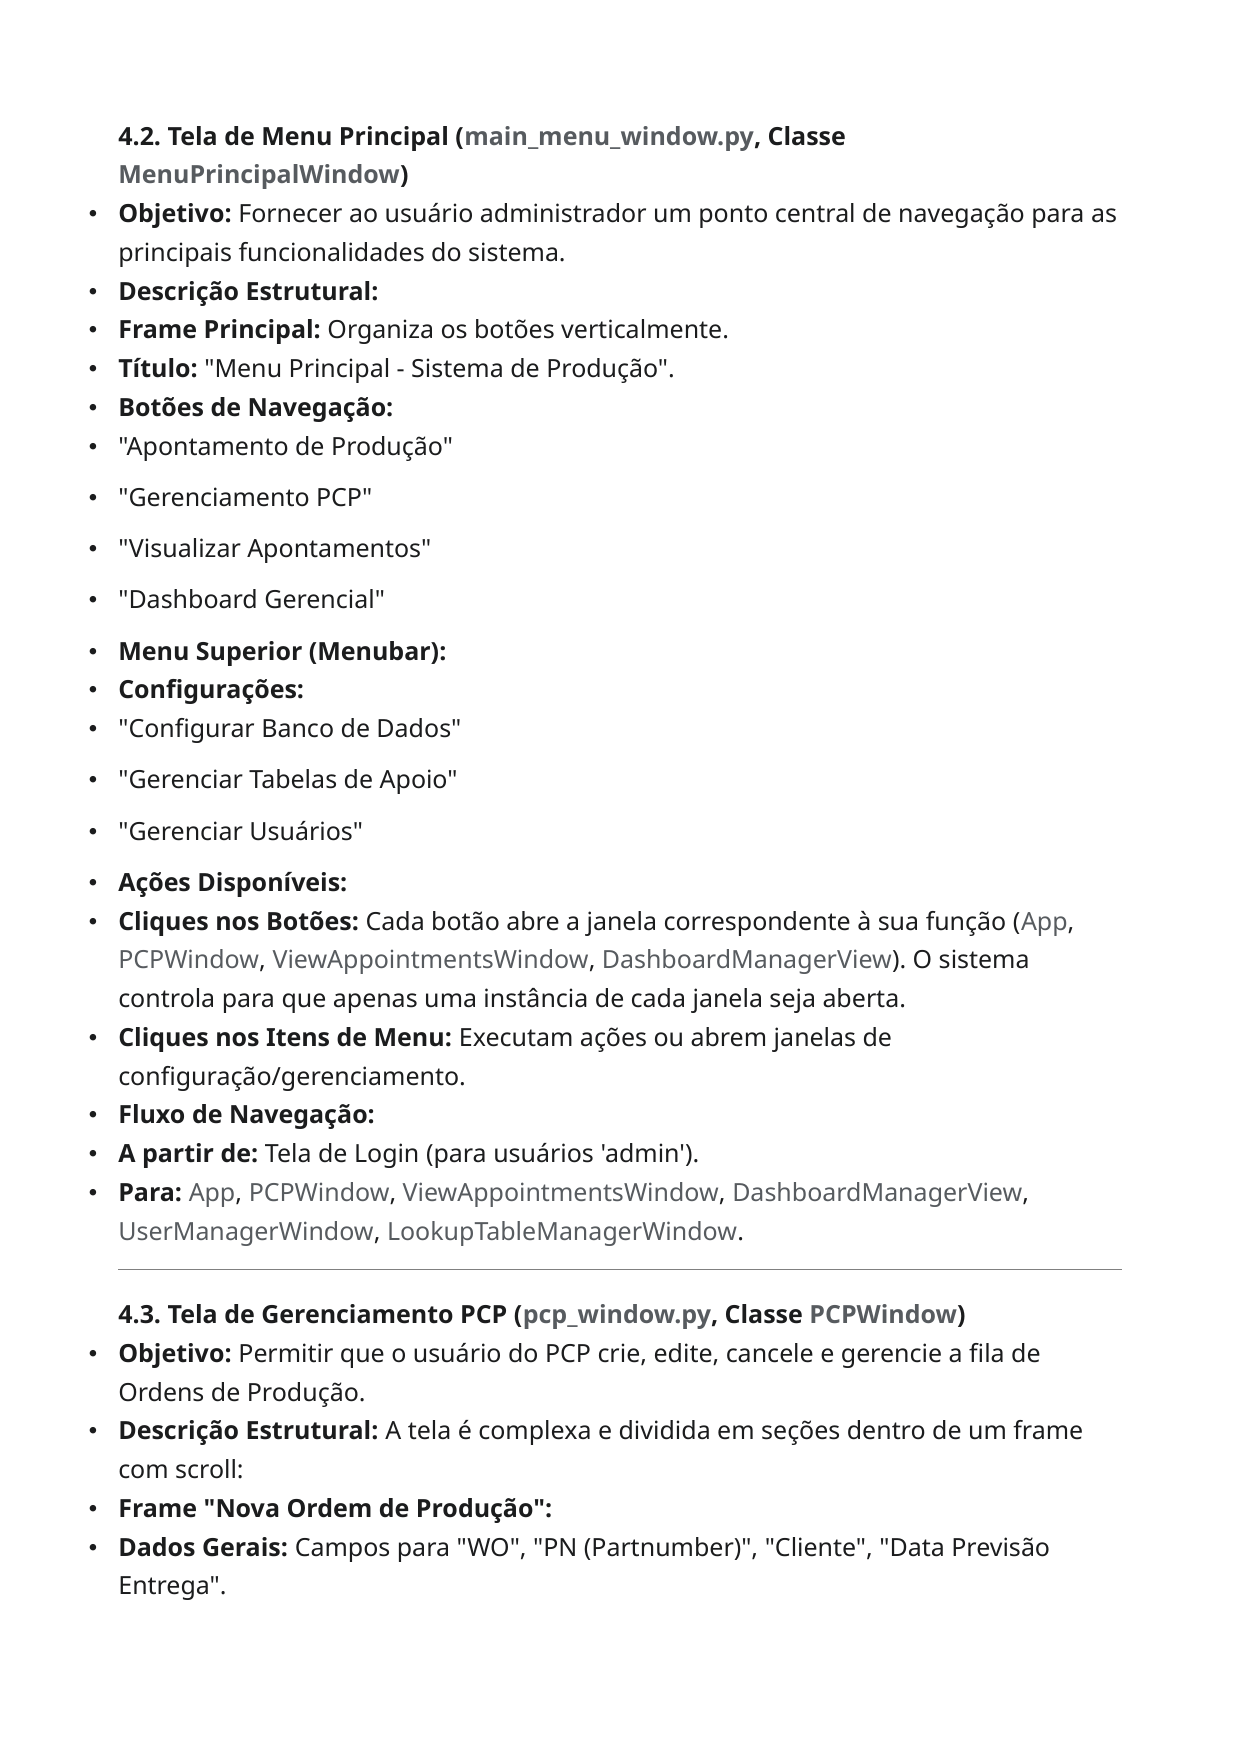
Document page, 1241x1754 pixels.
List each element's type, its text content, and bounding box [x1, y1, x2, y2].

list Para: App, PCPWindow, ViewAppointmentsWindow, DashboardManagerView, UserManagerWindow, LookupTableManagerWindow. [118, 1174, 1122, 1247]
subtitle 4.3. Tela de Gerenciamento PCP (pcp_window.py, Classe PCPWindow) [118, 1297, 1122, 1331]
list Cliques nos Itens de Menu: Executam ações ou abrem janelas de configuração/gerenciamento. [118, 1019, 1122, 1092]
list Descrição Estrutural: [118, 273, 1122, 307]
subtitle 4.2. Tela de Menu Principal (main_menu_window.py, Classe MenuPrincipalWindow) [118, 118, 1122, 191]
list "Dashboard Gerencial" [118, 582, 1122, 616]
list Frame Principal: Organiza os botões verticalmente. [118, 312, 1122, 346]
list Objetivo: Permitir que o usuário do PCP crie, edite, cancele e gerencie a fila de Ordens de Produção. [118, 1335, 1122, 1408]
list "Gerenciar Tabelas de Apoio" [118, 762, 1122, 796]
list Menu Superior (Menubar): [118, 633, 1122, 667]
list "Gerenciamento PCP" [118, 479, 1122, 513]
list "Visualizar Apontamentos" [118, 531, 1122, 565]
list Configurações: [118, 672, 1122, 706]
list Fluxo de Navegação: [118, 1097, 1122, 1131]
list Frame "Nova Ordem de Produção": [118, 1490, 1122, 1524]
list Objetivo: Fornecer ao usuário administrador um ponto central de navegação para as principais funcionalidades do sistema. [118, 196, 1122, 268]
list A partir de: Tela de Login (para usuários 'admin'). [118, 1136, 1122, 1170]
list Dados Gerais: Campos para "WO", "PN (Partnumber)", "Cliente", "Data Previsão Entrega". [118, 1529, 1122, 1602]
list Descrição Estrutural: A tela é complexa e dividida em seções dentro de um frame com scroll: [118, 1413, 1122, 1486]
list Cliques nos Botões: Cada botão abre a janela correspondente à sua função (App, PCPWindow, ViewAppointmentsWindow, DashboardManagerView). O sistema controla para que apenas uma instância de cada janela seja aberta. [118, 903, 1122, 1015]
list "Gerenciar Usuários" [118, 813, 1122, 847]
list Ações Disponíveis: [118, 864, 1122, 898]
list Botões de Navegação: [118, 389, 1122, 423]
list Título: "Menu Principal - Sistema de Produção". [118, 351, 1122, 385]
list "Configurar Banco de Dados" [118, 711, 1122, 745]
list "Apontamento de Produção" [118, 428, 1122, 462]
